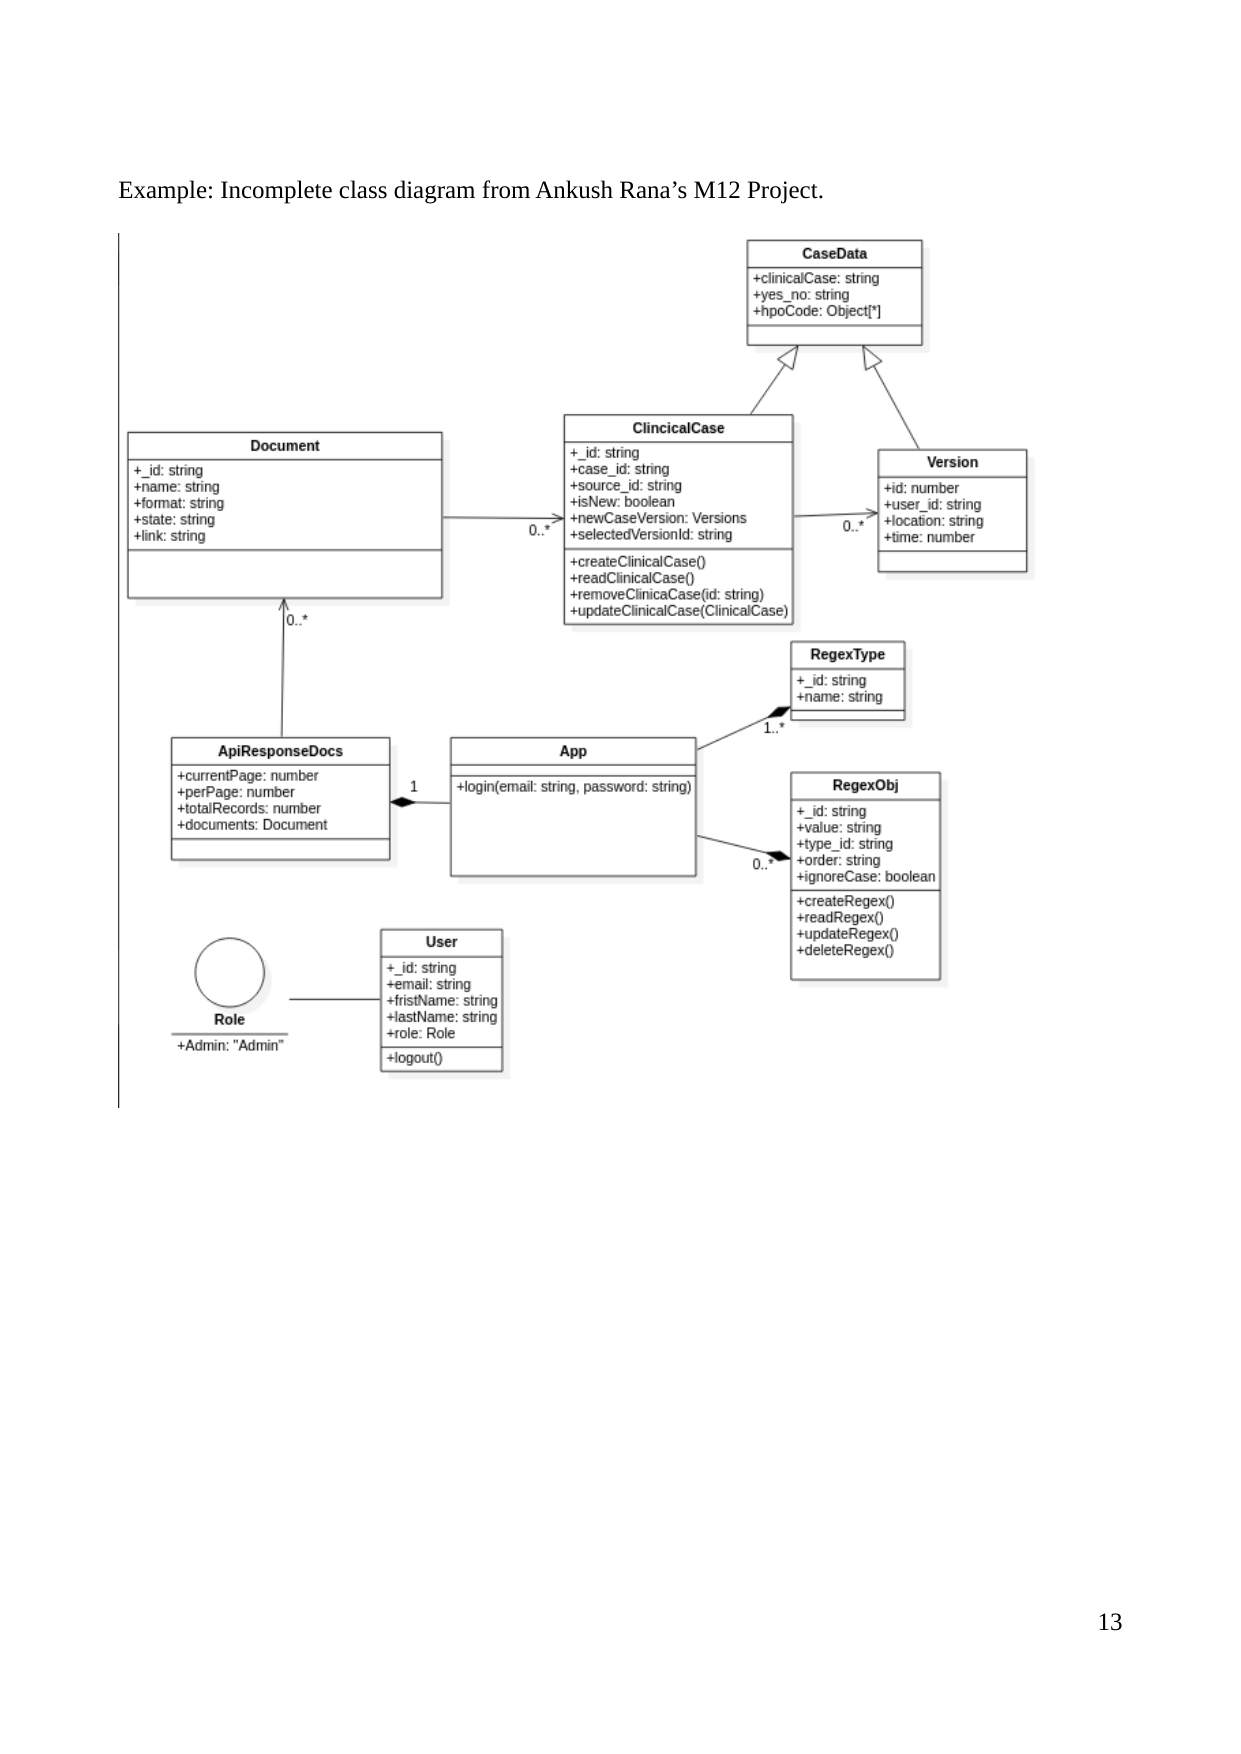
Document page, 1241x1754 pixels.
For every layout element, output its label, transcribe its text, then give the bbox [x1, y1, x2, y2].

picture [118, 233, 1123, 1108]
text Example: Incomplete class diagram from Ankush Rana’s M12 Project. [118, 176, 1122, 204]
